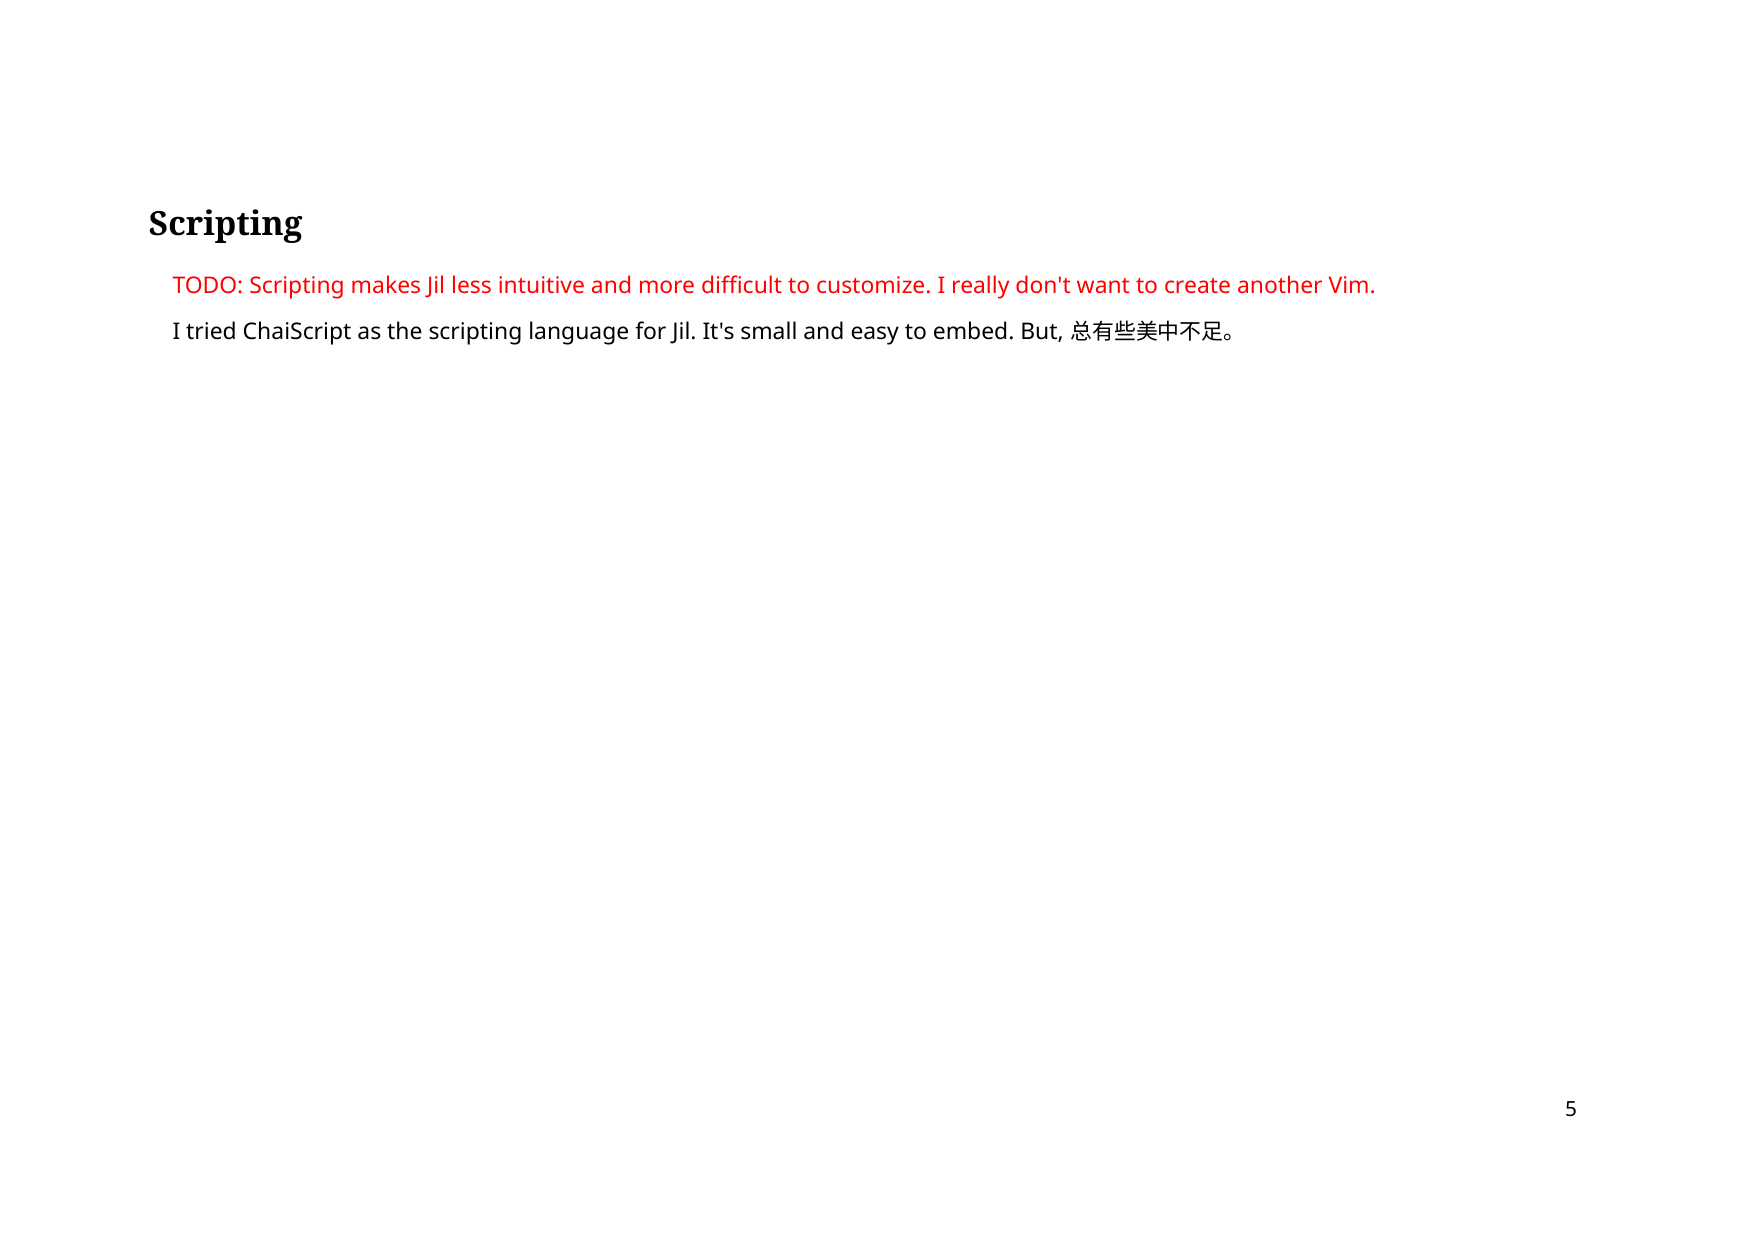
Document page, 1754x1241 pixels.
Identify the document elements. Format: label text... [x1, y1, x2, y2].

text TODO: Scripting makes Jil less intuitive and more difficult to customize. I really don't want to create another Vim. [148, 269, 1577, 301]
text I tried ChaiScript as the scripting language for Jil. It's small and easy to embed. But, 总有些美中不足。 [148, 314, 1577, 346]
title Scripting [148, 200, 1577, 246]
